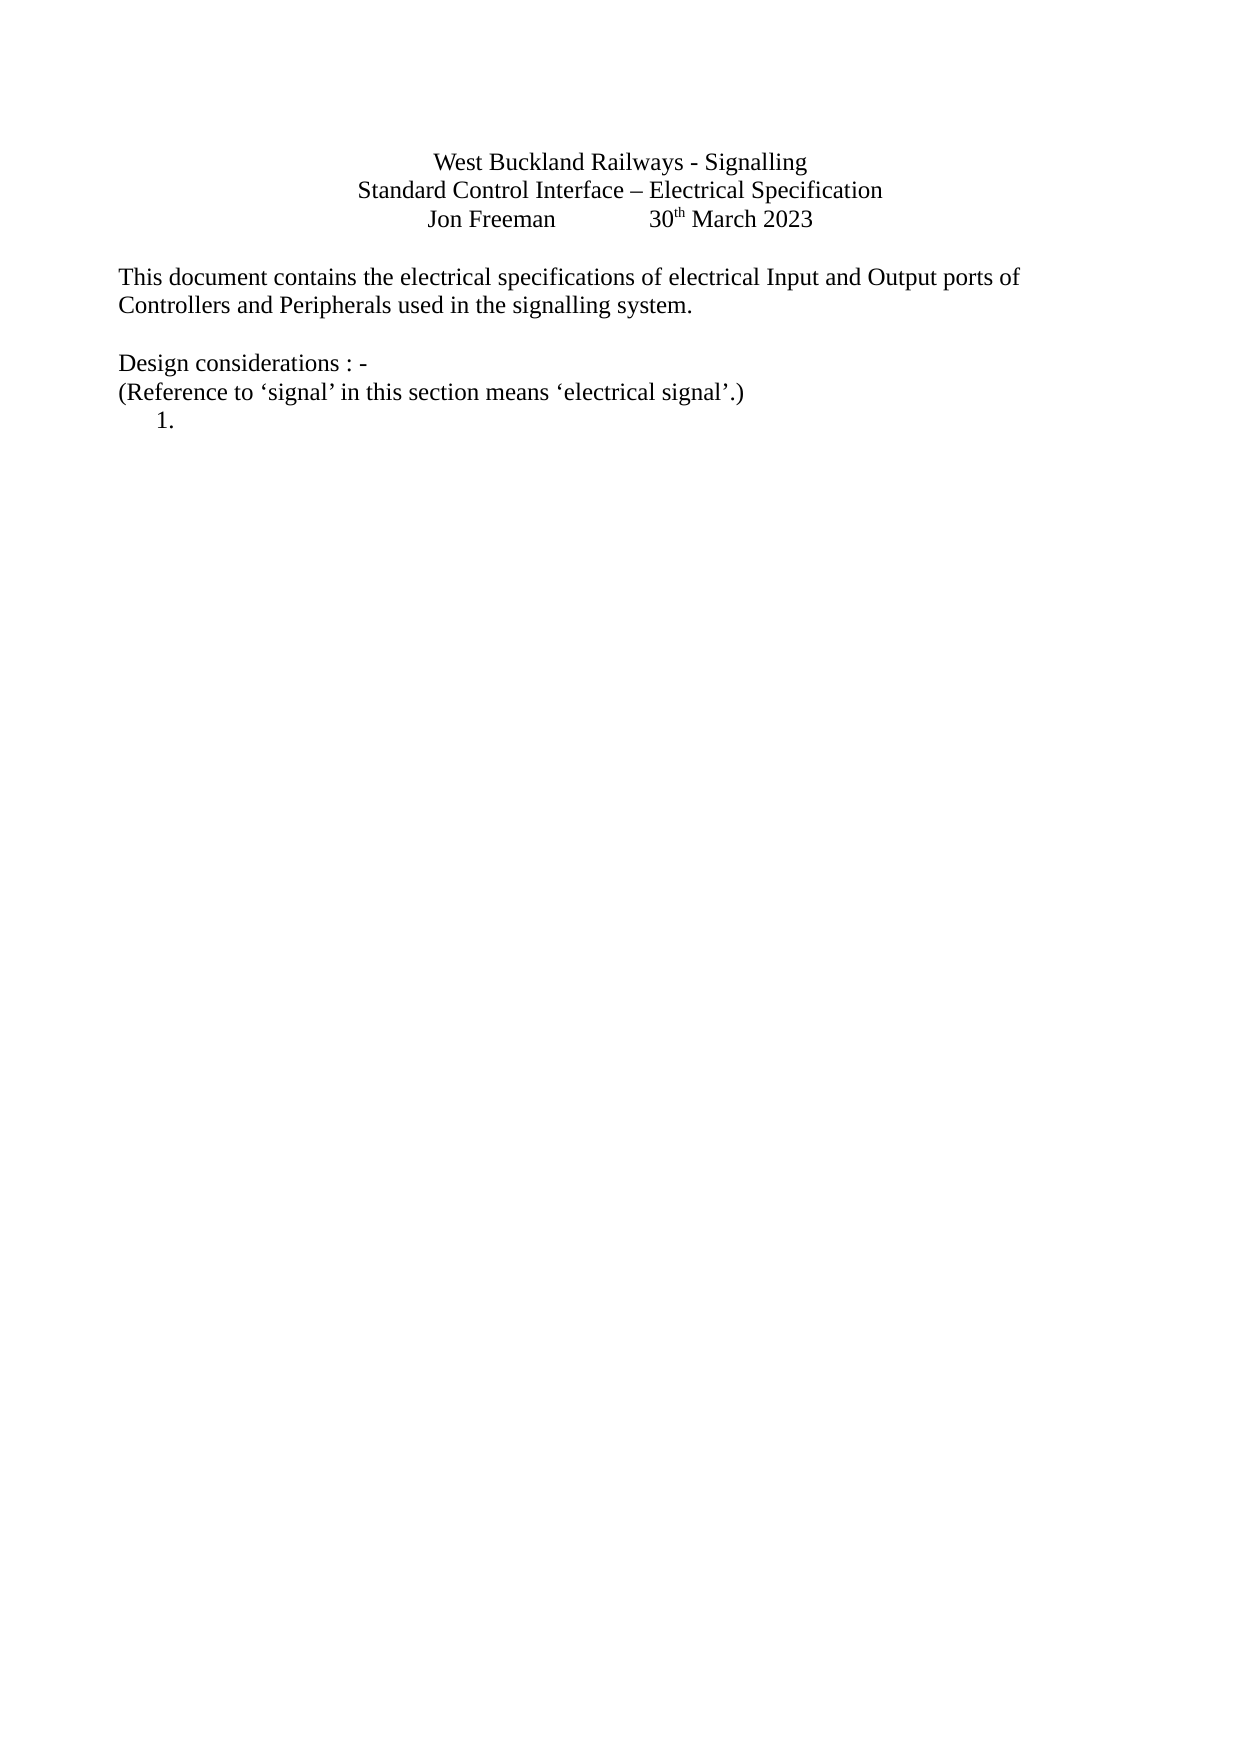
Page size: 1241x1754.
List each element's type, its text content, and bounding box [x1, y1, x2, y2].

text Standard Control Interface – Electrical Specification [118, 176, 1122, 204]
text Jon Freeman 30th March 2023 [118, 204, 1122, 233]
text West Buckland Railways - Signalling [118, 147, 1122, 176]
text (Reference to ‘signal’ in this section means ‘electrical signal’.) [118, 377, 1122, 406]
text Design considerations : - [118, 348, 1122, 377]
text This document contains the electrical specifications of electrical Input and Output ports of Controllers and Peripherals used in the signalling system. [118, 262, 1122, 319]
